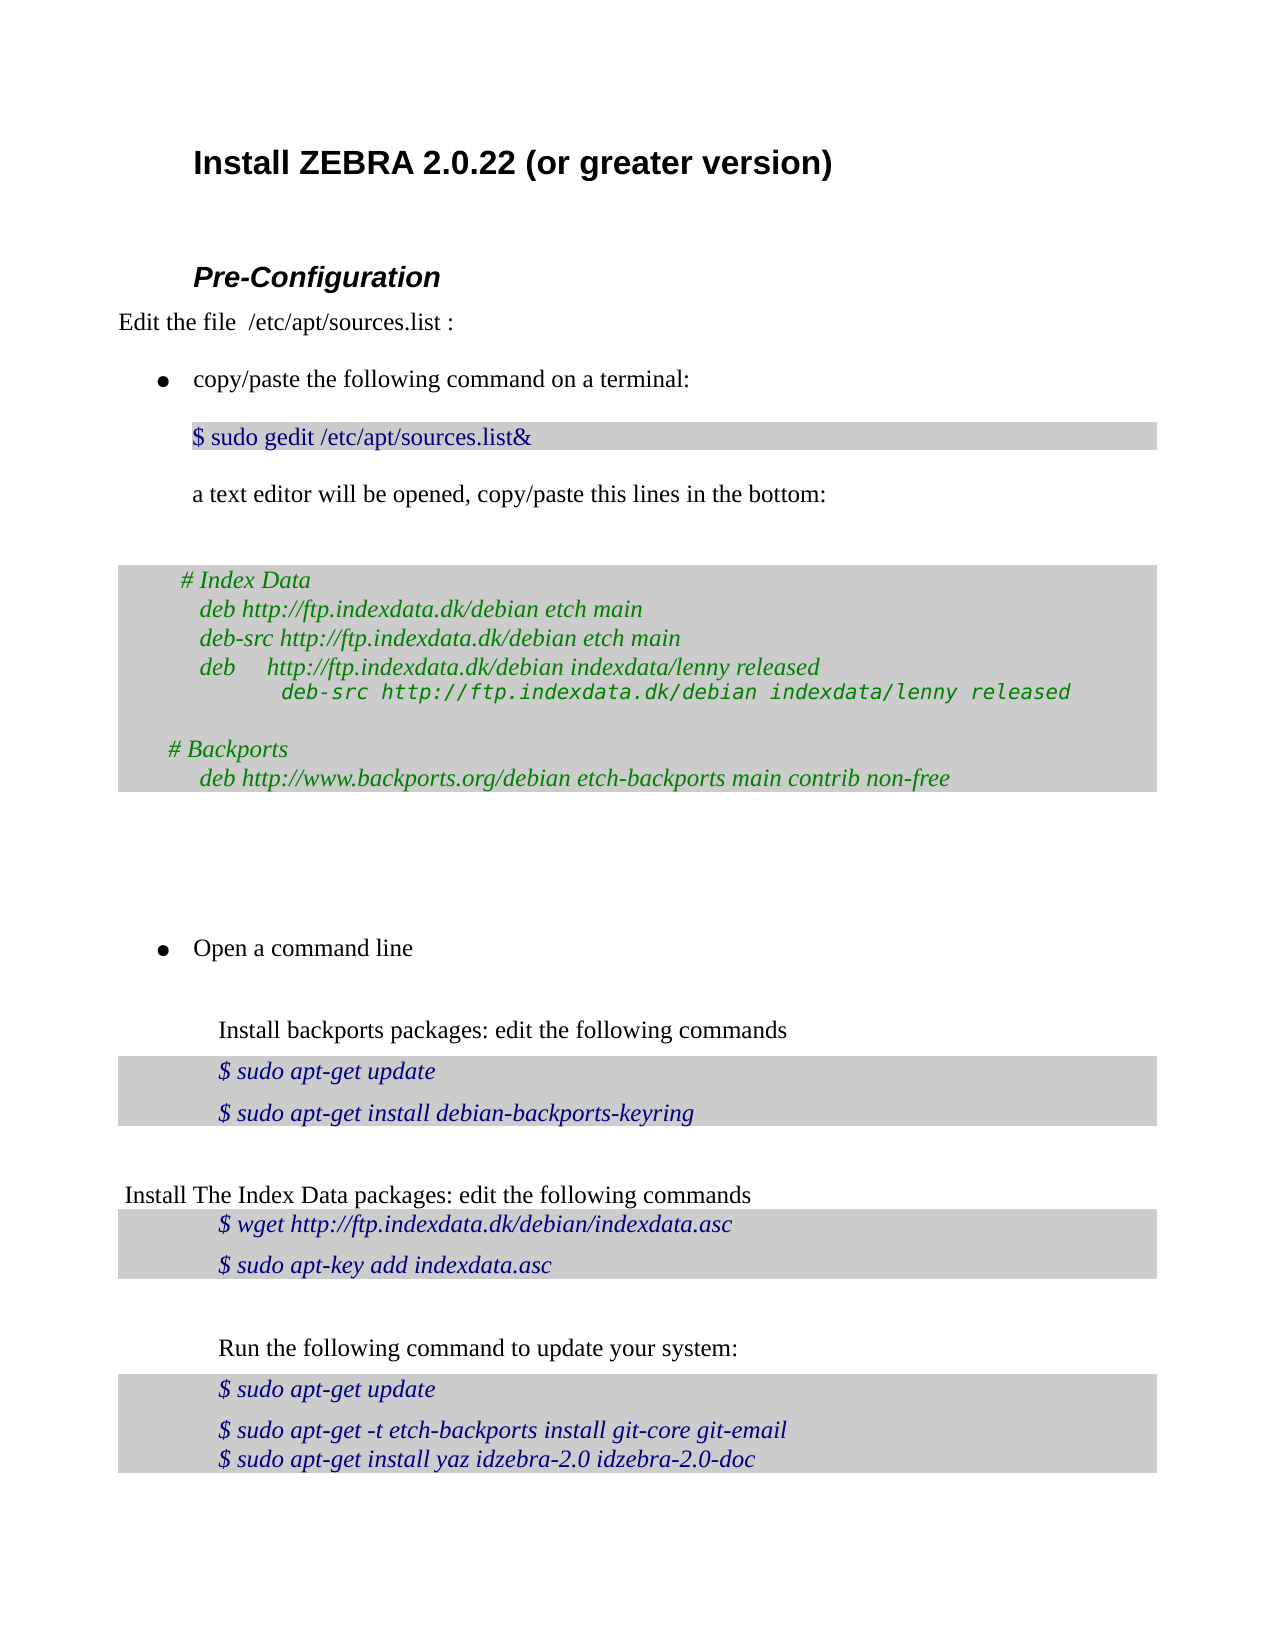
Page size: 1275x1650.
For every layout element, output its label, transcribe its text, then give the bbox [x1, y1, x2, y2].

text $ sudo apt-get install yaz idzebra-2.0 idzebra-2.0-doc [118, 1444, 1157, 1473]
text deb http://ftp.indexdata.dk/debian etch main [118, 594, 1157, 623]
list Install backports packages: edit the following commands [156, 1015, 1157, 1044]
text $ wget http://ftp.indexdata.dk/debian/indexdata.asc [118, 1209, 1157, 1238]
text $ sudo gedit /etc/apt/sources.list& [192, 422, 1157, 450]
subtitle Install ZEBRA 2.0.22 (or greater version) [118, 143, 1157, 182]
text a text editor will be opened, copy/paste this lines in the bottom: [192, 479, 1157, 508]
text $ sudo apt-get -t etch-backports install git-core git-email [118, 1415, 1157, 1444]
text deb http://www.backports.org/debian etch-backports main contrib non-free [118, 763, 1157, 792]
text $ sudo apt-get install debian-backports-keyring [118, 1098, 1157, 1126]
text Run the following command to update your system: [118, 1333, 1157, 1361]
text $ sudo apt-get update [118, 1056, 1157, 1085]
text deb-src http://ftp.indexdata.dk/debian etch main [118, 623, 1157, 652]
text # Index Data [118, 565, 1157, 594]
text deb-src http://ftp.indexdata.dk/debian indexdata/lenny released [118, 680, 1157, 704]
list copy/paste the following command on a terminal: [156, 364, 1157, 393]
text # Backports [118, 734, 1157, 763]
text $ sudo apt-get update [118, 1374, 1157, 1403]
text deb http://ftp.indexdata.dk/debian indexdata/lenny released [118, 652, 1157, 680]
text $ sudo apt-key add indexdata.asc [118, 1250, 1157, 1279]
list Open a command line [156, 933, 1157, 961]
text Install The Index Data packages: edit the following commands [118, 1180, 1157, 1209]
subtitle Pre-Configuration [118, 261, 1157, 294]
text Edit the file /etc/apt/sources.list : [118, 307, 1157, 335]
